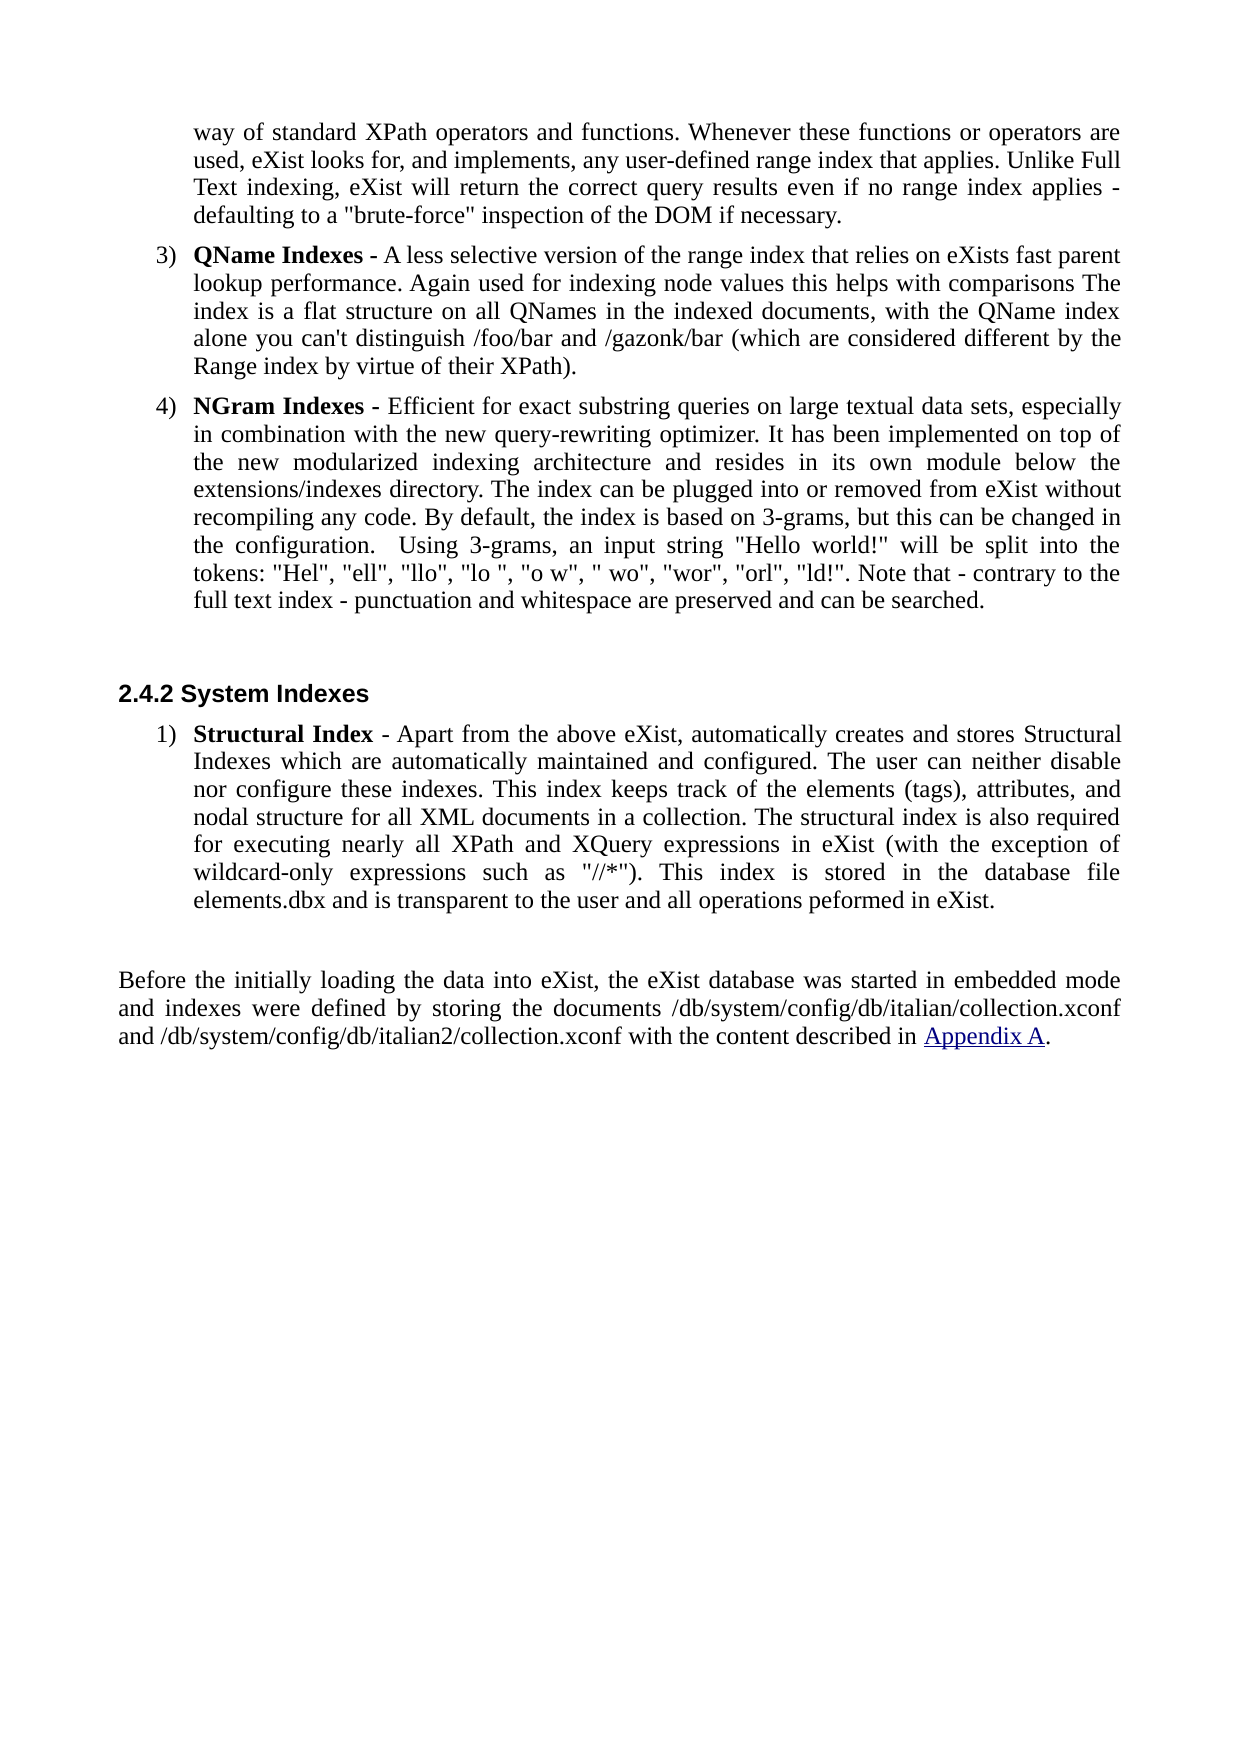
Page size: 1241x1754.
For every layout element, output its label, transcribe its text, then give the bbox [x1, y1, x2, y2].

list QName Indexes - A less selective version of the range index that relies on eXists fast parent lookup performance. Again used for indexing node values this helps with comparisons The index is a flat structure on all QNames in the indexed documents, with the QName index alone you can't distinguish /foo/bar and /gazonk/bar (which are considered different by the Range index by virtue of their XPath). [156, 241, 1122, 380]
text Before the initially loading the data into eXist, the eXist database was started in embedded mode and indexes were defined by storing the documents /db/system/config/db/italian/collection.xconf and /db/system/config/db/italian2/collection.xconf with the content described in Appendix A. [118, 966, 1122, 1049]
list way of standard XPath operators and functions. Whenever these functions or operators are used, eXist looks for, and implements, any user-defined range index that applies. Unlike Full Text indexing, eXist will return the correct query results even if no range index applies - defaulting to a "brute-force" inspection of the DOM if necessary. [156, 118, 1122, 229]
subtitle 2.4.2 System Indexes [118, 679, 1122, 707]
list Structural Index - Apart from the above eXist, automatically creates and stores Structural Indexes which are automatically maintained and configured. The user can neither disable nor configure these indexes. This index keeps track of the elements (tags), attributes, and nodal structure for all XML documents in a collection. The structural index is also required for executing nearly all XPath and XQuery expressions in eXist (with the exception of wildcard-only expressions such as "//*"). This index is stored in the database file elements.dbx and is transparent to the user and all operations peformed in eXist. [156, 720, 1122, 914]
list NGram Indexes - Efficient for exact substring queries on large textual data sets, especially in combination with the new query-rewriting optimizer. It has been implemented on top of the new modularized indexing architecture and resides in its own module below the extensions/indexes directory. The index can be plugged into or removed from eXist without recompiling any code. By default, the index is based on 3-grams, but this can be changed in the configuration. Using 3-grams, an input string "Hello world!" will be split into the tokens: "Hel", "ell", "llo", "lo ", "o w", " wo", "wor", "orl", "ld!". Note that - contrary to the full text index - punctuation and whitespace are preserved and can be searched. [156, 392, 1122, 614]
